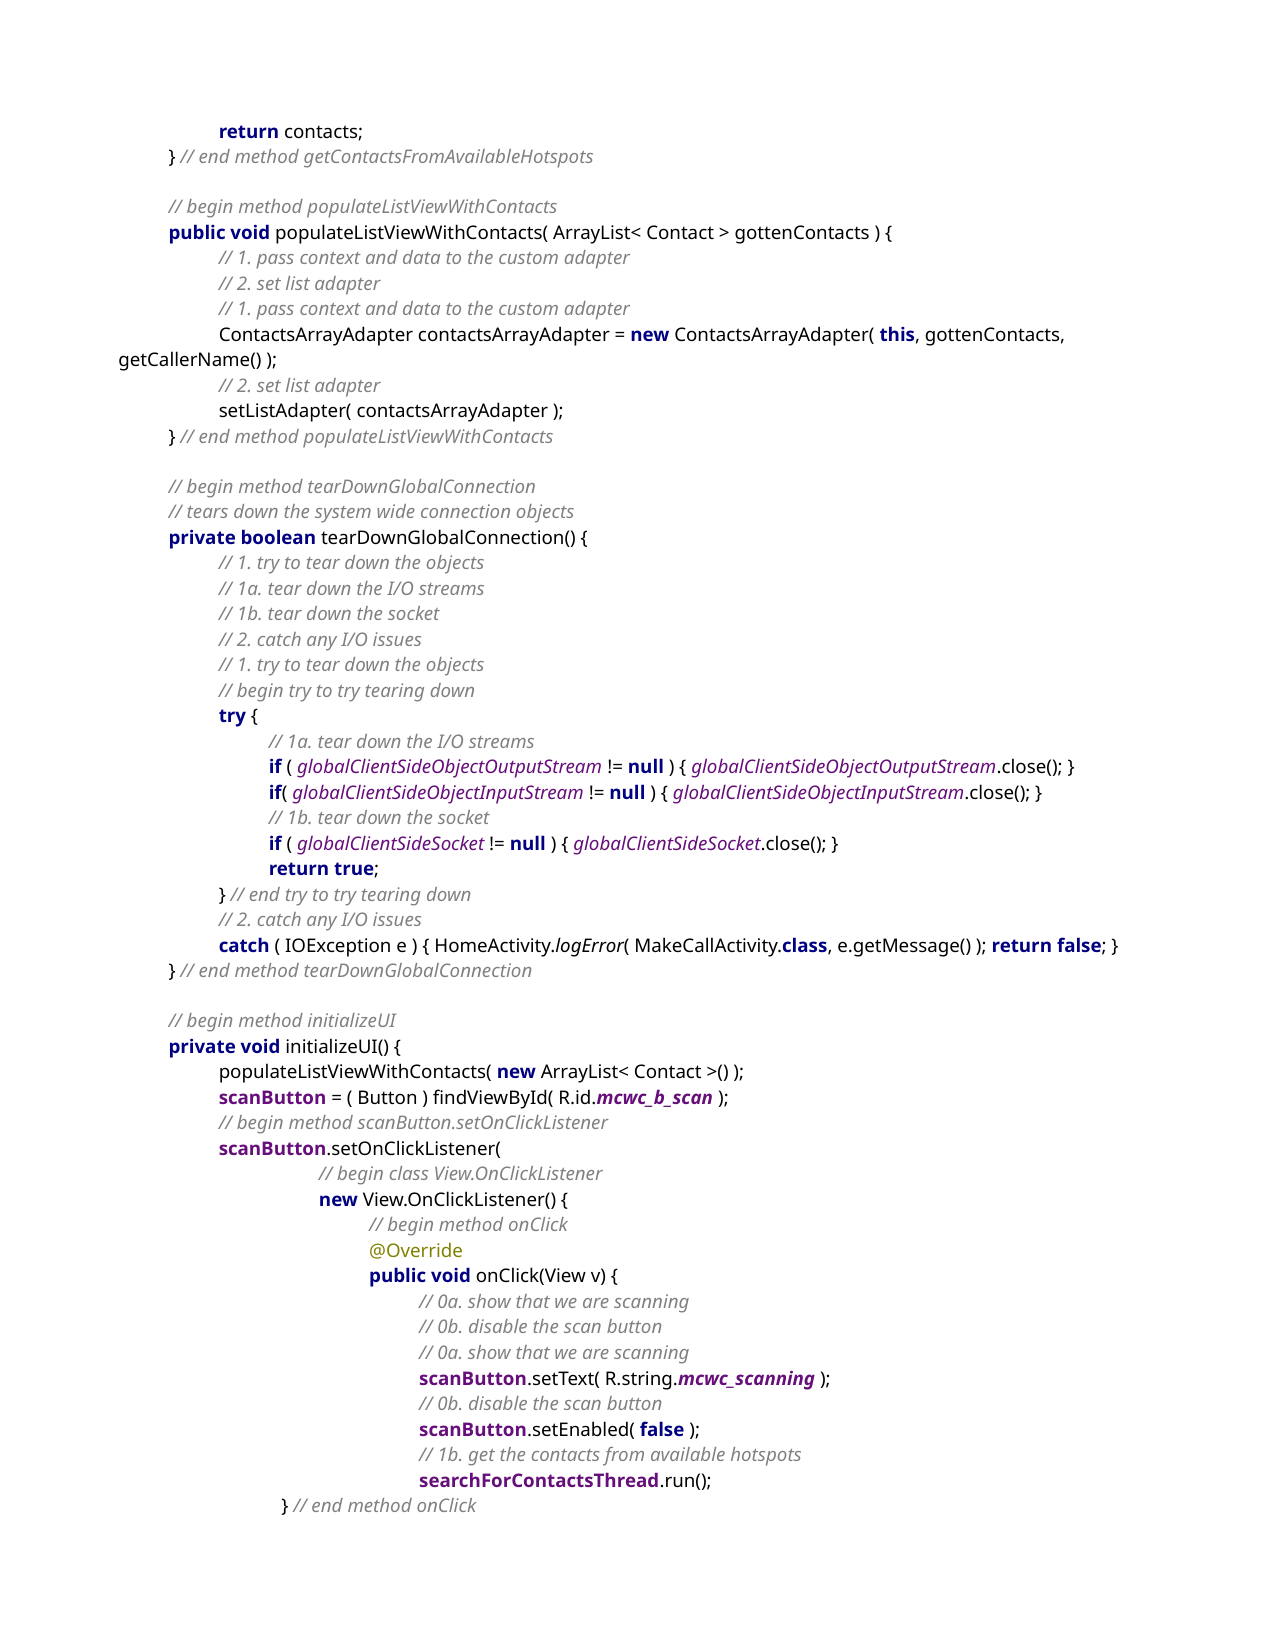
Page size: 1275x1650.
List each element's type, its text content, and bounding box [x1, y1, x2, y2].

text try { [118, 703, 1157, 728]
text @Override [118, 1237, 1157, 1263]
text } // end method onClick [118, 1492, 1157, 1518]
text scanButton.setText( R.string.mcwc_scanning ); [118, 1365, 1157, 1390]
text if ( globalClientSideObjectOutputStream != null ) { globalClientSideObjectOutputStream.close(); } [118, 754, 1157, 779]
text private boolean tearDownGlobalConnection() { [118, 524, 1157, 549]
text // 1b. tear down the socket [118, 601, 1157, 626]
text scanButton.setEnabled( false ); [118, 1416, 1157, 1441]
text // 1b. tear down the socket [118, 805, 1157, 830]
text // 1a. tear down the I/O streams [118, 728, 1157, 754]
text new View.OnClickListener() { [118, 1186, 1157, 1212]
text return true; [118, 856, 1157, 881]
text if ( globalClientSideSocket != null ) { globalClientSideSocket.close(); } [118, 830, 1157, 856]
text // begin try to try tearing down [118, 677, 1157, 703]
text return contacts; [118, 118, 1157, 144]
text // 0b. disable the scan button [118, 1390, 1157, 1416]
text // begin method onClick [118, 1212, 1157, 1237]
text public void onClick(View v) { [118, 1263, 1157, 1288]
text // begin method scanButton.setOnClickListener [118, 1110, 1157, 1135]
text searchForContactsThread.run(); [118, 1467, 1157, 1492]
text setListAdapter( contactsArrayAdapter ); [118, 398, 1157, 423]
text scanButton.setOnClickListener( [118, 1135, 1157, 1161]
text } // end method populateListViewWithContacts [118, 423, 1157, 449]
text // 1a. tear down the I/O streams [118, 575, 1157, 601]
text // begin method populateListViewWithContacts [118, 193, 1157, 219]
text } // end method tearDownGlobalConnection [118, 958, 1157, 983]
text // 0a. show that we are scanning [118, 1288, 1157, 1314]
text private void initializeUI() { [118, 1033, 1157, 1059]
text catch ( IOException e ) { HomeActivity.logError( MakeCallActivity.class, e.getMessage() ); return false; } [118, 932, 1157, 958]
text // 2. set list adapter [118, 270, 1157, 296]
text // begin method initializeUI [118, 1008, 1157, 1033]
text // 1. try to tear down the objects [118, 652, 1157, 677]
text // 1b. get the contacts from available hotspots [118, 1441, 1157, 1467]
text } // end method getContactsFromAvailableHotspots [118, 144, 1157, 169]
text // tears down the system wide connection objects [118, 498, 1157, 524]
text // 2. catch any I/O issues [118, 626, 1157, 652]
text // 1. pass context and data to the custom adapter [118, 296, 1157, 321]
text // begin method tearDownGlobalConnection [118, 473, 1157, 498]
text // 1. pass context and data to the custom adapter [118, 244, 1157, 270]
text // 1. try to tear down the objects [118, 549, 1157, 575]
text // begin class View.OnClickListener [118, 1161, 1157, 1186]
text scanButton = ( Button ) findViewById( R.id.mcwc_b_scan ); [118, 1084, 1157, 1110]
text } // end try to try tearing down [118, 881, 1157, 907]
text ContactsArrayAdapter contactsArrayAdapter = new ContactsArrayAdapter( this, gottenContacts, getCallerName() ); [118, 321, 1157, 372]
text if( globalClientSideObjectInputStream != null ) { globalClientSideObjectInputStream.close(); } [118, 779, 1157, 805]
text // 2. set list adapter [118, 372, 1157, 398]
text // 0b. disable the scan button [118, 1314, 1157, 1339]
text populateListViewWithContacts( new ArrayList< Contact >() ); [118, 1059, 1157, 1084]
text // 2. catch any I/O issues [118, 907, 1157, 932]
text // 0a. show that we are scanning [118, 1339, 1157, 1365]
text public void populateListViewWithContacts( ArrayList< Contact > gottenContacts ) { [118, 219, 1157, 244]
